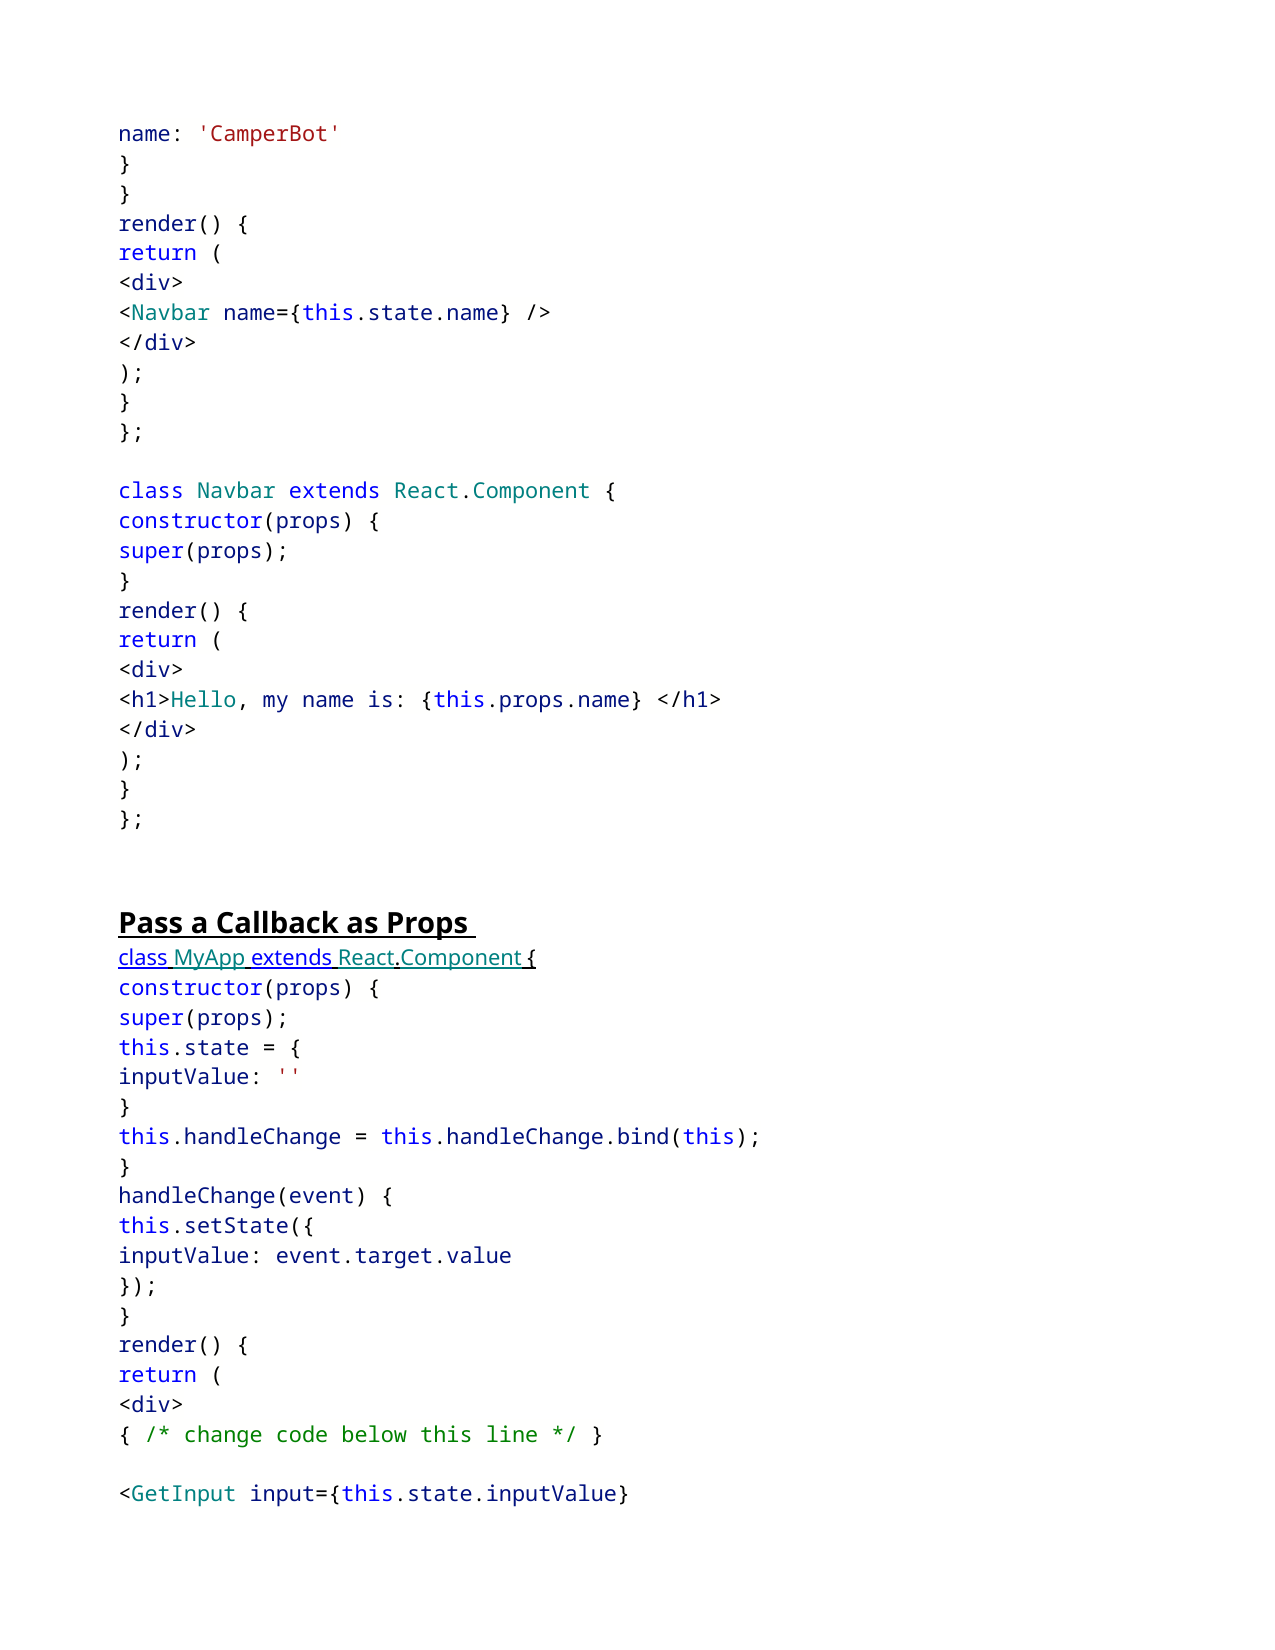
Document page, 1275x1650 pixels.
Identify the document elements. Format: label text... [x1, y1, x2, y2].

text return ( [118, 1359, 1157, 1389]
text constructor(props) { [118, 972, 1157, 1002]
text render() { [118, 595, 1157, 624]
text constructor(props) { [118, 505, 1157, 535]
text }; [118, 416, 1157, 446]
text ); [118, 744, 1157, 773]
text inputValue: '' [118, 1061, 1157, 1091]
text super(props); [118, 1002, 1157, 1032]
text return ( [118, 624, 1157, 654]
text class Navbar extends React.Component { [118, 476, 1157, 505]
text return ( [118, 237, 1157, 267]
text this.state = { [118, 1032, 1157, 1061]
text render() { [118, 1329, 1157, 1359]
text handleChange(event) { [118, 1181, 1157, 1210]
text name: 'CamperBot' [118, 118, 1157, 148]
text } [118, 565, 1157, 595]
text this.setState({ [118, 1210, 1157, 1240]
text this.handleChange = this.handleChange.bind(this); [118, 1121, 1157, 1151]
text { /* change code below this line */ } [118, 1419, 1157, 1449]
text class MyApp extends React.Component { [118, 942, 1157, 972]
text } [118, 1300, 1157, 1329]
text inputValue: event.target.value [118, 1240, 1157, 1270]
text } [118, 386, 1157, 416]
text } [118, 1151, 1157, 1181]
text } [118, 148, 1157, 178]
text render() { [118, 207, 1157, 237]
text </div> [118, 327, 1157, 356]
text } [118, 773, 1157, 803]
text <div> [118, 267, 1157, 297]
text } [118, 178, 1157, 207]
text </div> [118, 714, 1157, 744]
text Pass a Callback as Props [118, 902, 1157, 942]
text <div> [118, 654, 1157, 684]
text <Navbar name={this.state.name} /> [118, 297, 1157, 327]
text <GetInput input={this.state.inputValue} [118, 1478, 1157, 1508]
text <div> [118, 1389, 1157, 1419]
text <h1>Hello, my name is: {this.props.name} </h1> [118, 684, 1157, 714]
text ); [118, 356, 1157, 386]
text }; [118, 803, 1157, 833]
text }); [118, 1270, 1157, 1300]
text } [118, 1091, 1157, 1121]
text super(props); [118, 535, 1157, 565]
